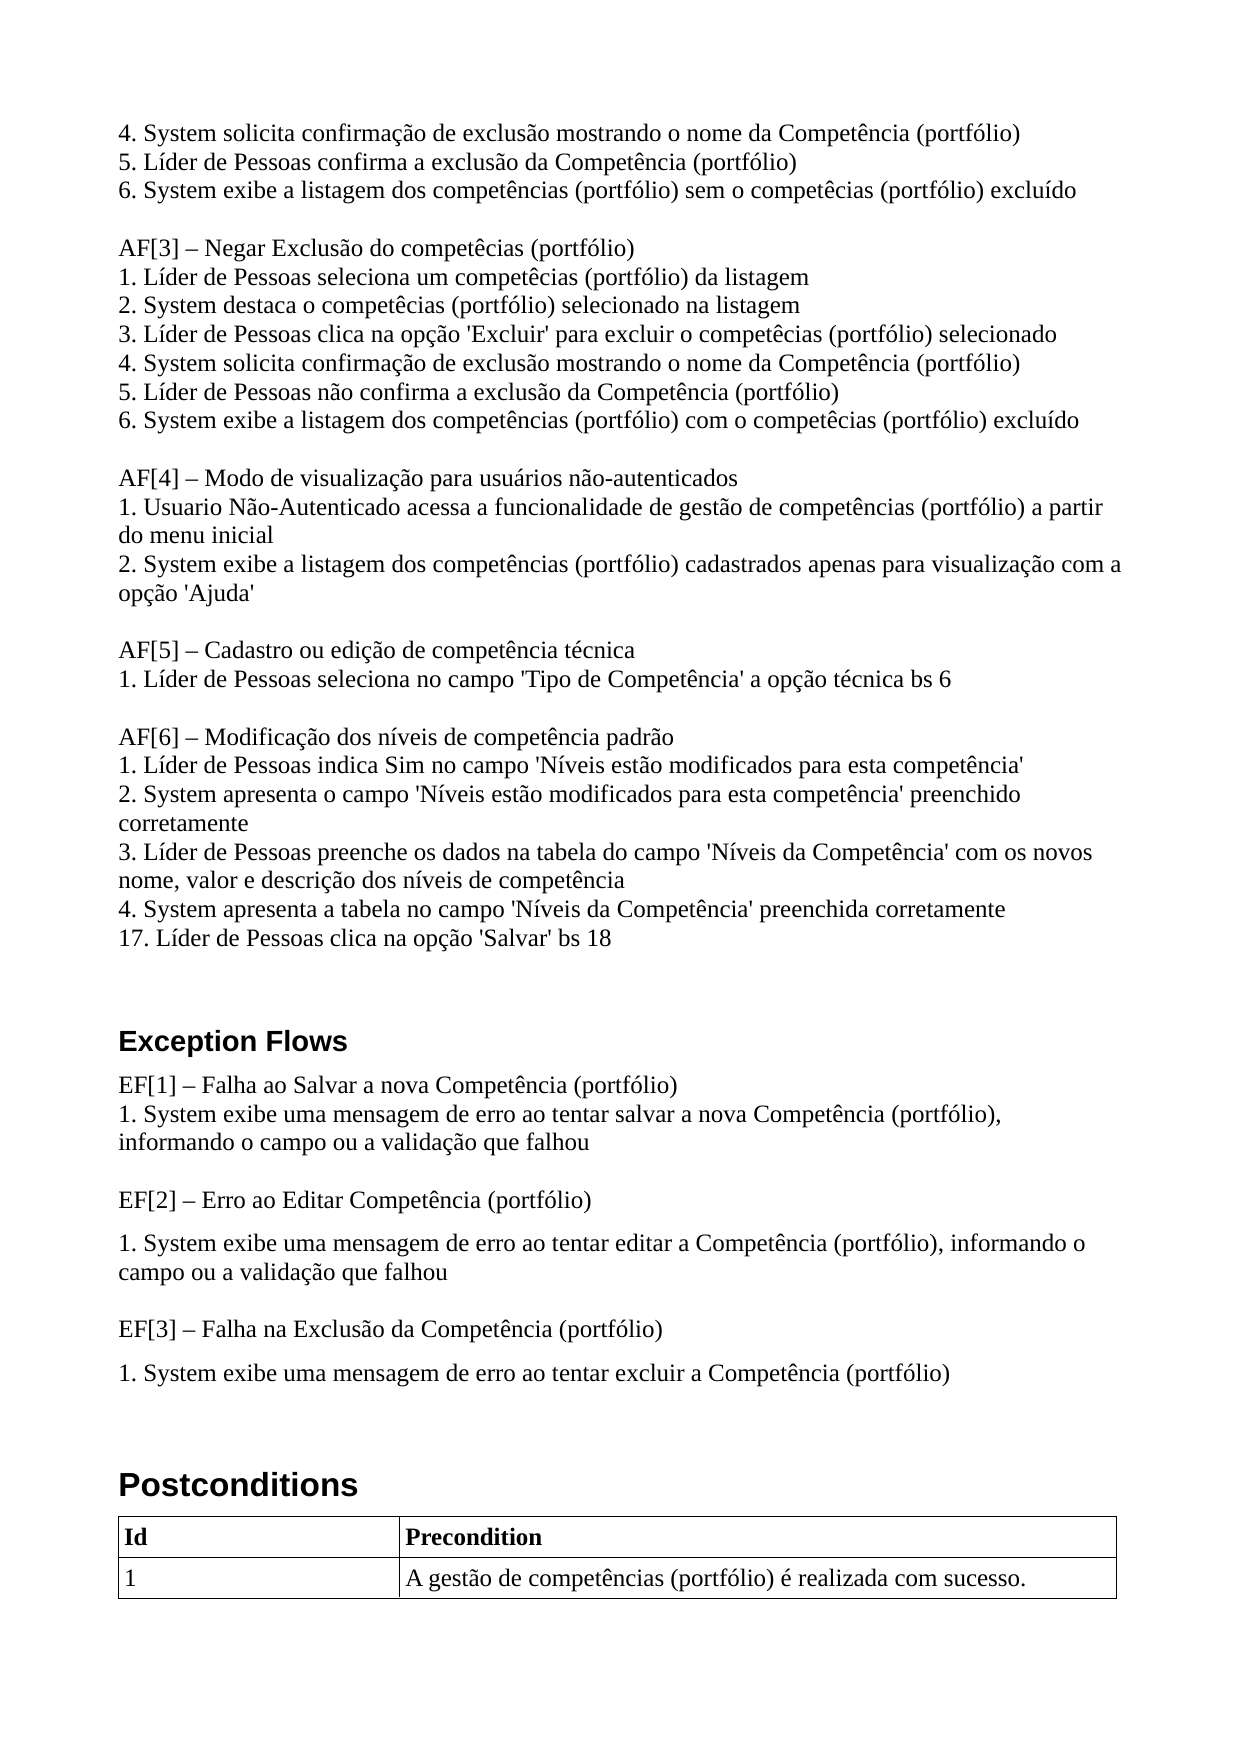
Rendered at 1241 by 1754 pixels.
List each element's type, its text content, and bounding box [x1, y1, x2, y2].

text EF[3] – Falha na Exclusão da Competência (portfólio) [118, 1314, 1122, 1343]
subtitle Postconditions [118, 1465, 1122, 1503]
text 17. Líder de Pessoas clica na opção 'Salvar' bs 18 [118, 923, 1122, 952]
text 5. Líder de Pessoas não confirma a exclusão da Competência (portfólio) [118, 377, 1122, 406]
text 6. System exibe a listagem dos competências (portfólio) sem o competêcias (portfólio) excluído [118, 176, 1122, 204]
text 1. Usuario Não-Autenticado acessa a funcionalidade de gestão de competências (portfólio) a partir do menu inicial [118, 492, 1122, 549]
text 1. System exibe uma mensagem de erro ao tentar excluir a Competência (portfólio) [118, 1358, 1122, 1387]
text 5. Líder de Pessoas confirma a exclusão da Competência (portfólio) [118, 147, 1122, 176]
text 2. System apresenta o campo 'Níveis estão modificados para esta competência' preenchido corretamente [118, 779, 1122, 837]
text AF[5] – Cadastro ou edição de competência técnica [118, 636, 1122, 664]
table_cell A gestão de competências (portfólio) é realizada com sucesso. [400, 1558, 1116, 1597]
text 1. System exibe uma mensagem de erro ao tentar salvar a nova Competência (portfólio), informando o campo ou a validação que falhou [118, 1099, 1122, 1156]
text AF[6] – Modificação dos níveis de competência padrão [118, 722, 1122, 751]
text 1. System exibe uma mensagem de erro ao tentar editar a Competência (portfólio), informando o campo ou a validação que falhou [118, 1228, 1122, 1286]
table_header Precondition [400, 1517, 1116, 1557]
text 3. Líder de Pessoas preenche os dados na tabela do campo 'Níveis da Competência' com os novos nome, valor e descrição dos níveis de competência [118, 837, 1122, 894]
text 1. Líder de Pessoas seleciona um competêcias (portfólio) da listagem [118, 262, 1122, 291]
text AF[3] – Negar Exclusão do competêcias (portfólio) [118, 233, 1122, 262]
text 4. System solicita confirmação de exclusão mostrando o nome da Competência (portfólio) [118, 348, 1122, 377]
text AF[4] – Modo de visualização para usuários não-autenticados [118, 463, 1122, 492]
table_cell 1 [119, 1558, 399, 1597]
text 1. Líder de Pessoas indica Sim no campo 'Níveis estão modificados para esta competência' [118, 751, 1122, 779]
text 4. System apresenta a tabela no campo 'Níveis da Competência' preenchida corretamente [118, 894, 1122, 923]
text 2. System destaca o competêcias (portfólio) selecionado na listagem [118, 291, 1122, 319]
text EF[2] – Erro ao Editar Competência (portfólio) [118, 1185, 1122, 1214]
table_header Id [119, 1517, 399, 1557]
text 2. System exibe a listagem dos competências (portfólio) cadastrados apenas para visualização com a opção 'Ajuda' [118, 549, 1122, 607]
text 6. System exibe a listagem dos competências (portfólio) com o competêcias (portfólio) excluído [118, 406, 1122, 434]
subtitle Exception Flows [118, 1024, 1122, 1057]
text 3. Líder de Pessoas clica na opção 'Excluir' para excluir o competêcias (portfólio) selecionado [118, 319, 1122, 348]
text 4. System solicita confirmação de exclusão mostrando o nome da Competência (portfólio) [118, 118, 1122, 147]
text EF[1] – Falha ao Salvar a nova Competência (portfólio) [118, 1070, 1122, 1099]
text 1. Líder de Pessoas seleciona no campo 'Tipo de Competência' a opção técnica bs 6 [118, 664, 1122, 693]
